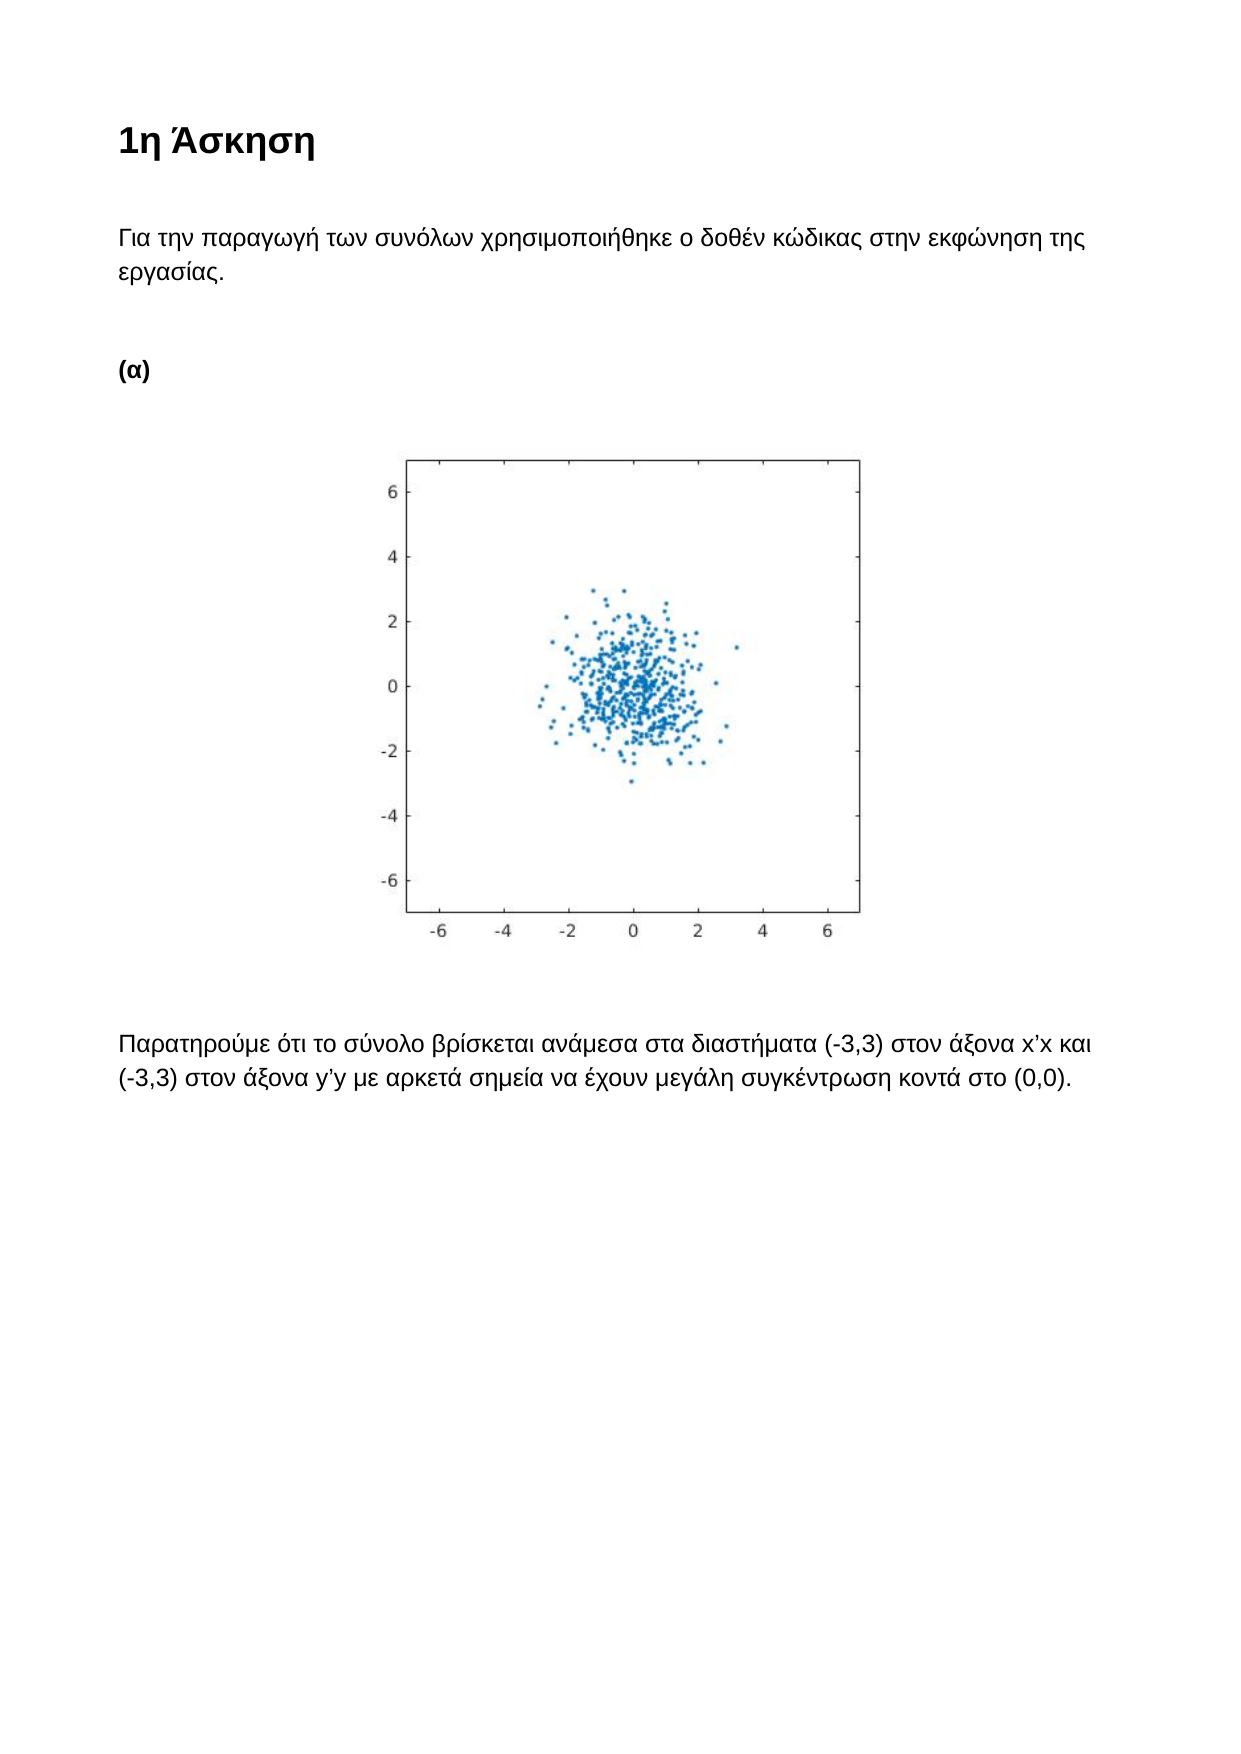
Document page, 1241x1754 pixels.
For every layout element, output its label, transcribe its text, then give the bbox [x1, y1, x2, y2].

text Για την παραγωγή των συνόλων χρησιμοποιήθηκε ο δοθέν κώδικας στην εκφώνηση της εργασίας. [118, 223, 1122, 286]
text (α) [118, 355, 1122, 384]
text Παρατηρούμε ότι το σύνολο βρίσκεται ανάμεσα στα διαστήματα (-3,3) στον άξονα x’x και (-3,3) στον άξονα y’y με αρκετά σημεία να έχουν μεγάλη συγκέντρωση κοντά στο (0,0). [118, 1029, 1122, 1092]
subtitle 1η Άσκηση [118, 118, 1122, 161]
picture [251, 420, 990, 974]
